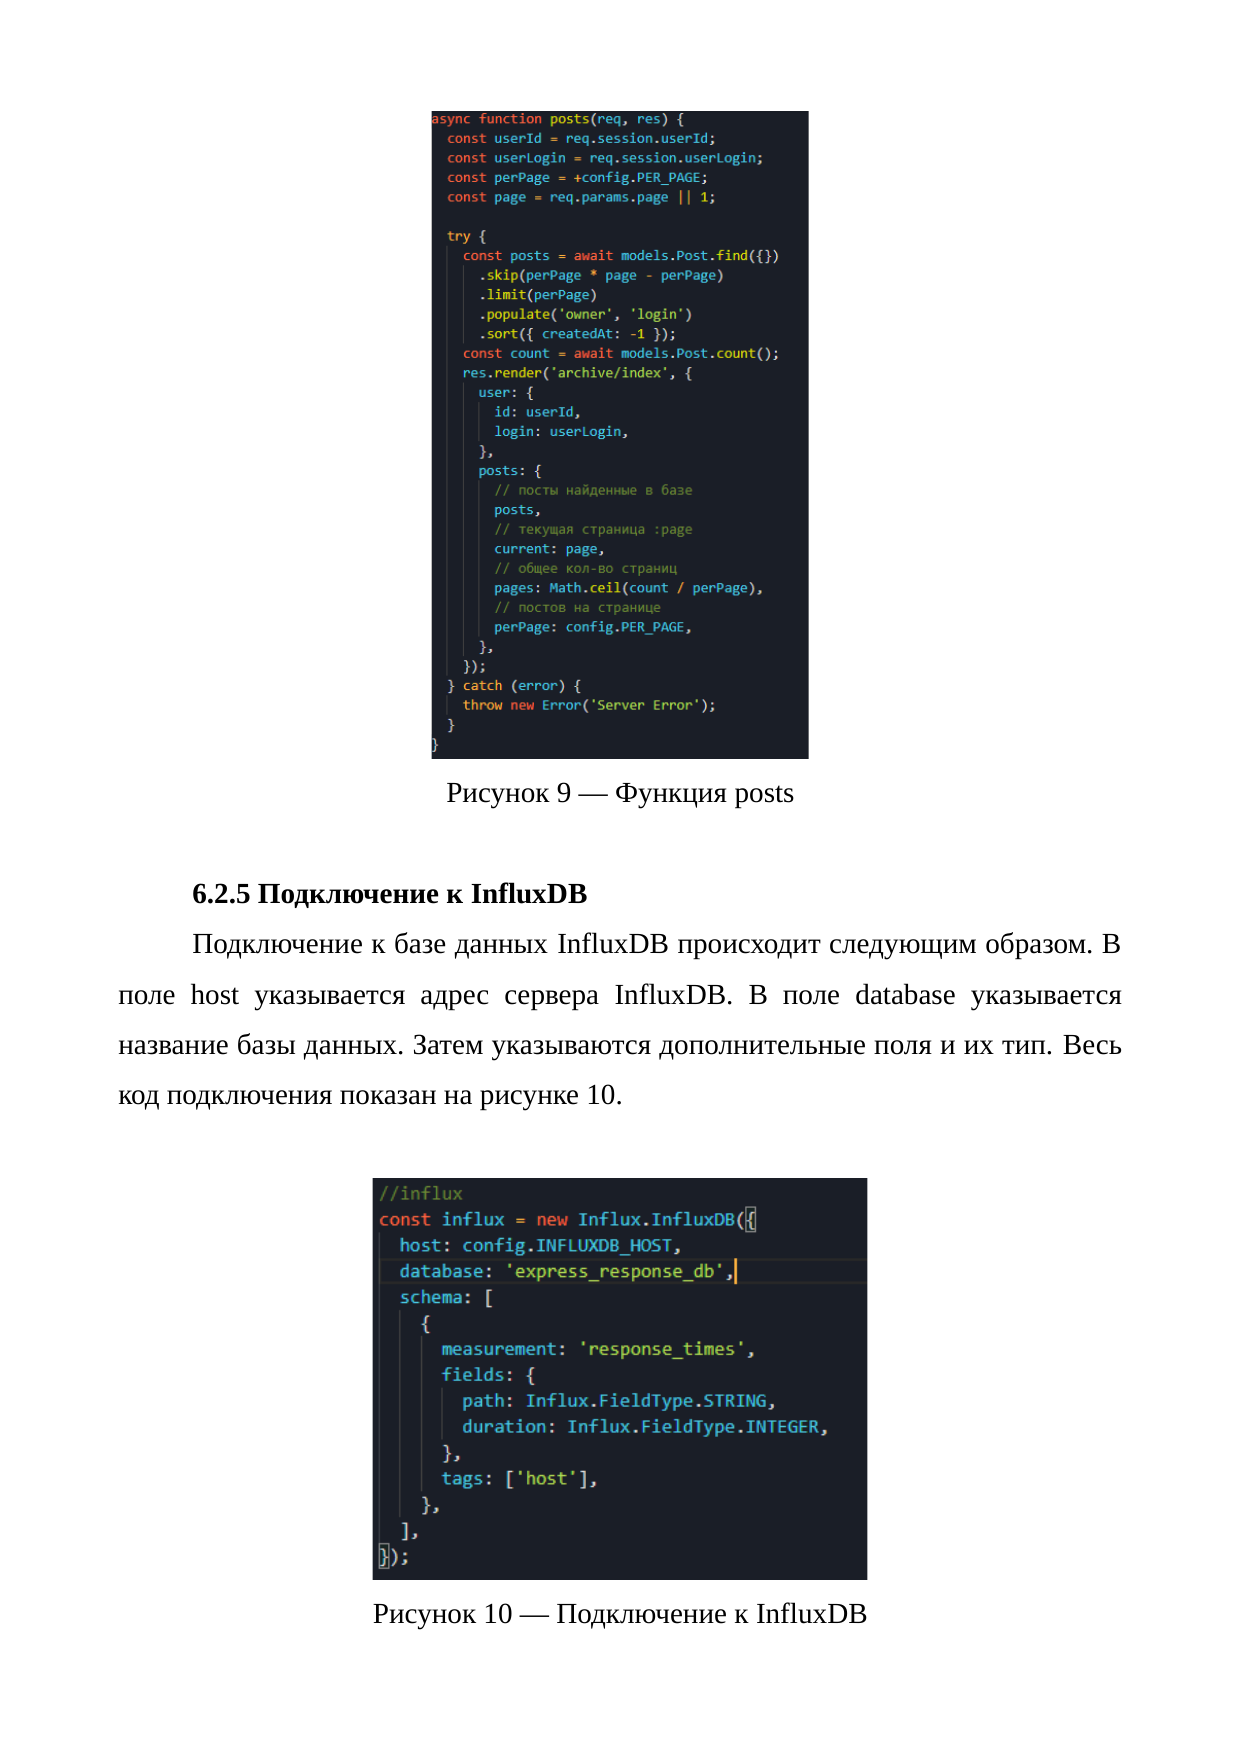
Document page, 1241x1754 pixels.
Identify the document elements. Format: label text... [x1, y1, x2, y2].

picture [372, 1178, 868, 1580]
text Подключение к базе данных InfluxDB происходит следующим образом. В поле host указывается адрес сервера InfluxDB. В поле database указывается название базы данных. Затем указываются дополнительные поля и их тип. Весь код подключения показан на рисунке 10. [118, 927, 1122, 1111]
subtitle 6.2.5 Подключение к InfluxDB [118, 876, 1122, 910]
text Рисунок 9 — Функция posts [118, 118, 1122, 809]
picture [431, 111, 809, 759]
text Рисунок 10 — Подключение к InfluxDB [118, 1178, 1122, 1630]
